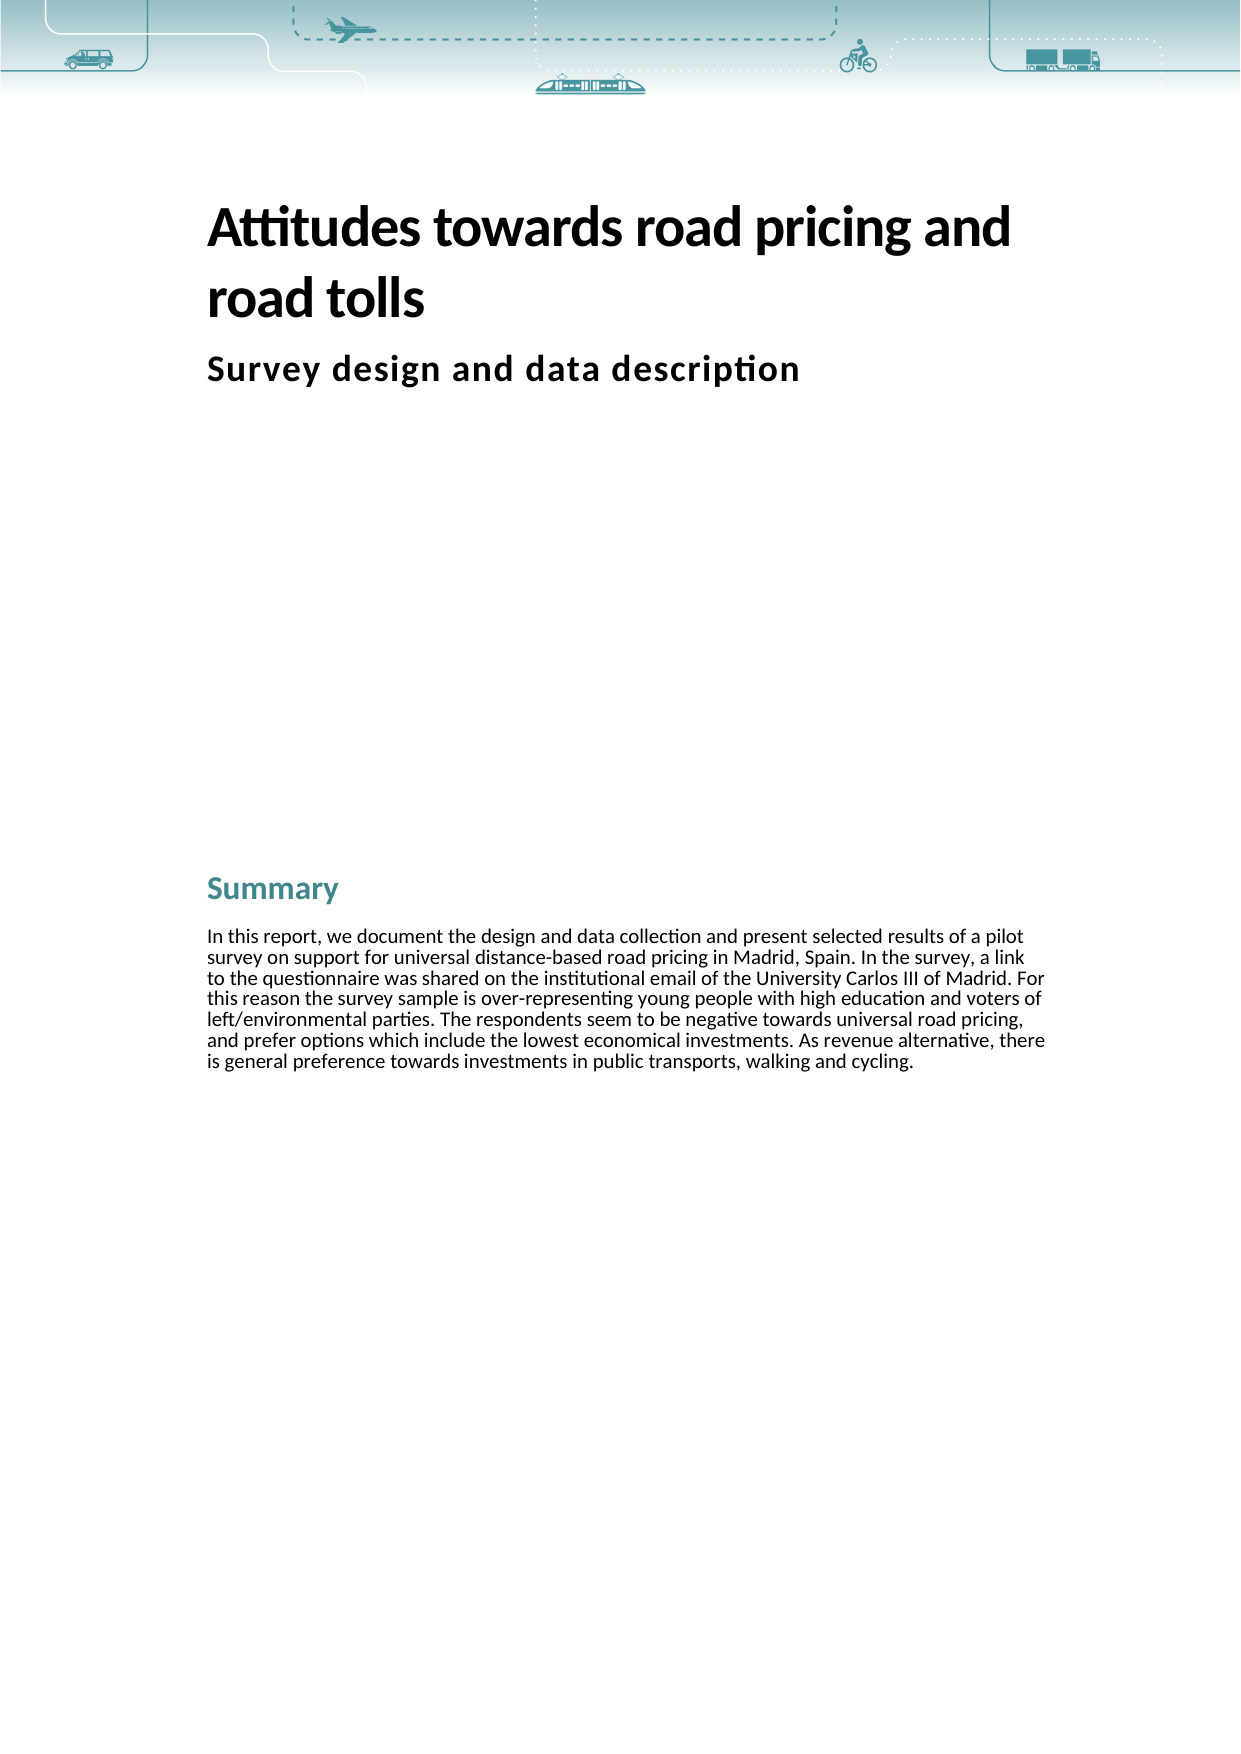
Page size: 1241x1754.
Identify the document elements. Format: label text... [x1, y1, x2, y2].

table_cell [911, 643, 964, 672]
title Attitudes towards road pricing and road tolls [207, 190, 1092, 332]
table_header [911, 468, 964, 497]
table_cell [964, 789, 1074, 818]
table_cell [964, 526, 1074, 555]
table_cell [911, 847, 964, 867]
table_cell [911, 730, 964, 759]
table_cell [911, 584, 964, 613]
table_cell [964, 847, 1074, 867]
table_header [964, 468, 1074, 497]
table_cell [911, 497, 964, 526]
table_cell [911, 526, 964, 555]
table_cell [911, 555, 964, 584]
table_cell [911, 614, 964, 643]
table_cell [964, 672, 1074, 701]
table_cell [964, 555, 1074, 584]
table_cell [964, 497, 1074, 526]
table_cell In this report, we document the design and data collection and present selected results of a pilot survey on support for universal distance-based road pricing in Madrid, Spain. In the survey, a link to the questionnaire was shared on the institutional email of the University Carlos III of Madrid. For this reason the survey sample is over-representing young people with high education and voters of left/environmental parties. The respondents seem to be negative towards universal road pricing, and prefer options which include the lowest economical investments. As revenue alternative, there is general preference towards investments in public transports, walking and cycling. [207, 920, 1129, 1379]
table_cell [964, 730, 1074, 759]
table_cell [911, 818, 964, 847]
table_cell [911, 672, 964, 701]
table_cell [964, 759, 1074, 788]
table_cell [911, 789, 964, 818]
table_header Summary [207, 867, 1129, 920]
table_cell [964, 584, 1074, 613]
table_cell [911, 759, 964, 788]
table_cell [964, 614, 1074, 643]
subtitle Survey design and data description [207, 345, 1092, 391]
table_cell [964, 818, 1074, 847]
table_cell [964, 701, 1074, 730]
table_cell [911, 701, 964, 730]
picture [0, 0, 1241, 133]
table_cell [964, 643, 1074, 672]
